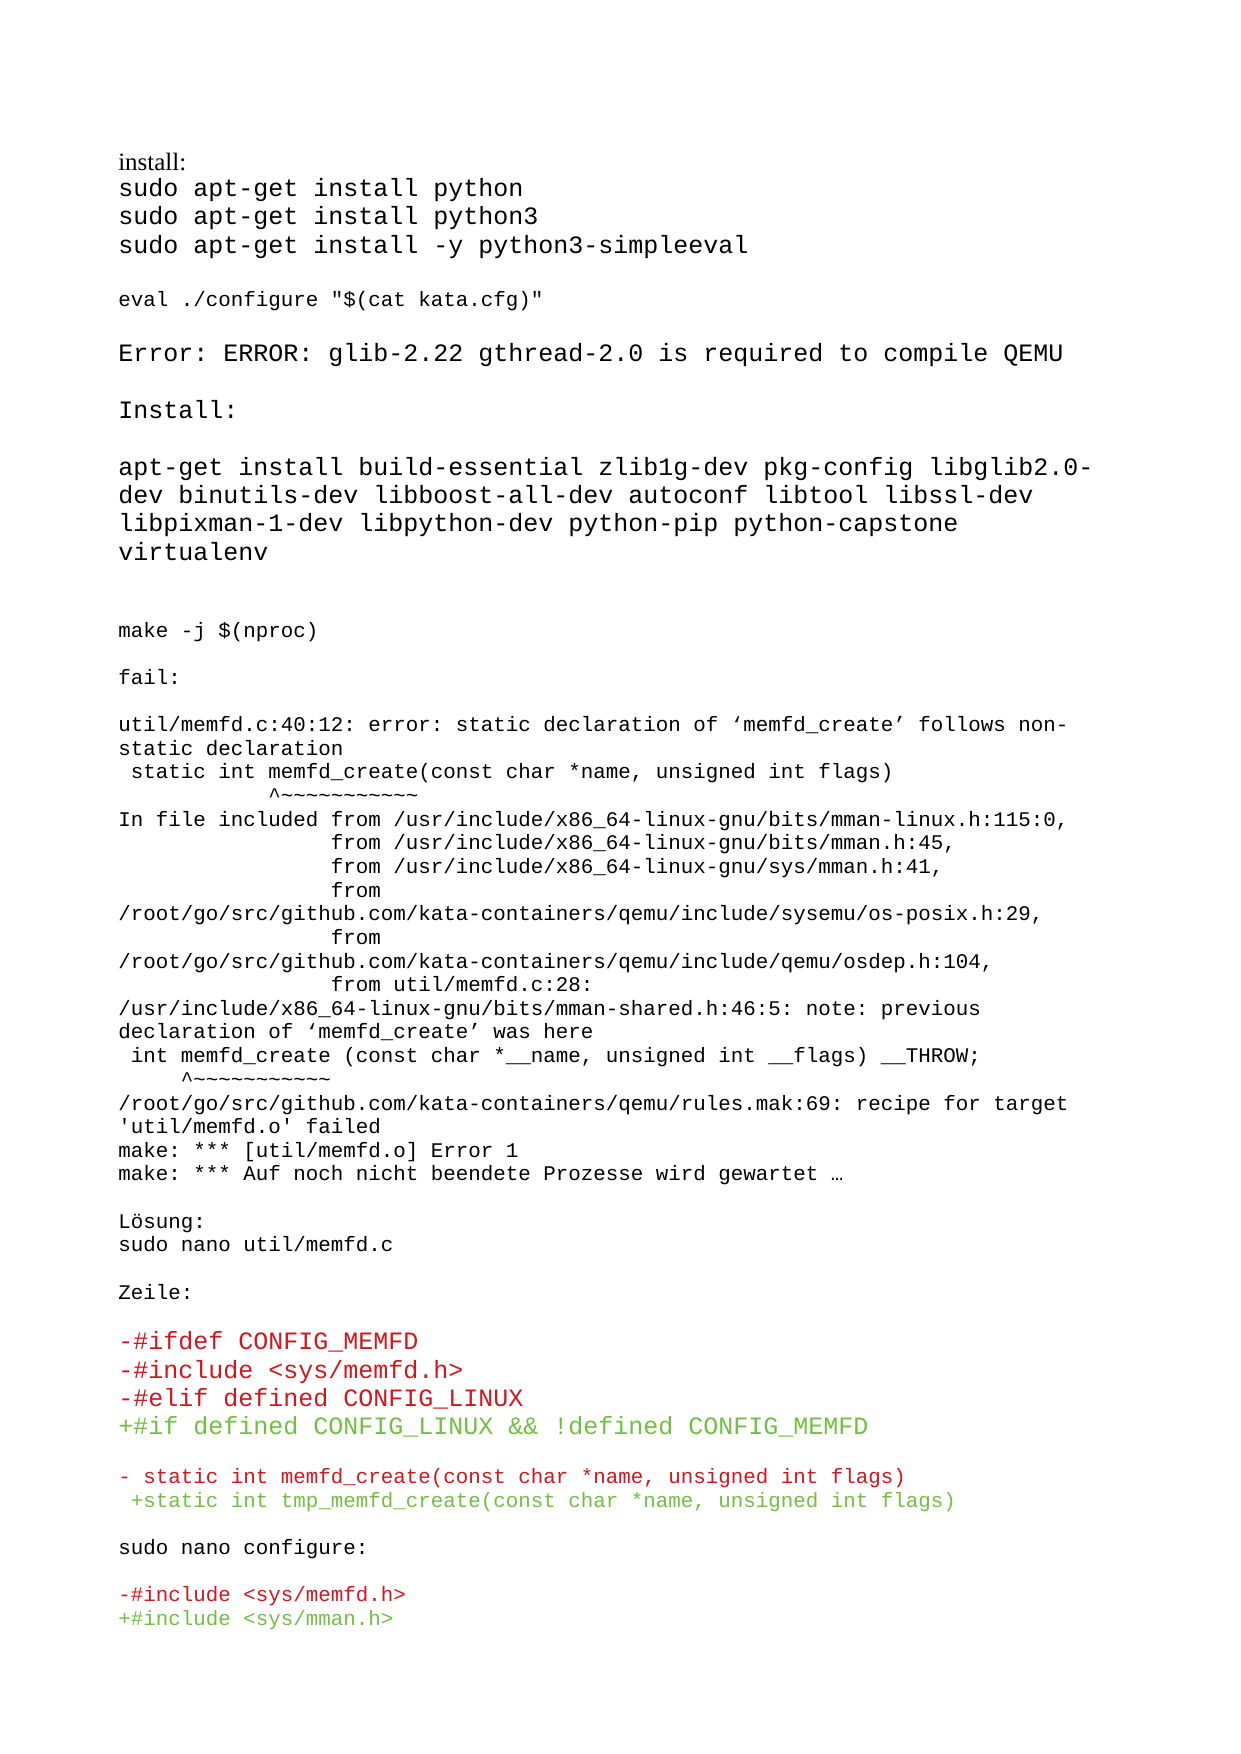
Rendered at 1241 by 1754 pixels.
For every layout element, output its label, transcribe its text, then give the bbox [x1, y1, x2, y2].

text sudo nano configure: [118, 1537, 1122, 1561]
text from util/memfd.c:28: [118, 974, 1122, 998]
text ^~~~~~~~~~~~ [118, 785, 1122, 809]
text +static int tmp_memfd_create(const char *name, unsigned int flags) [118, 1489, 1122, 1513]
text fail: [118, 667, 1122, 691]
text Error: ERROR: glib-2.22 gthread-2.0 is required to compile QEMU [118, 341, 1122, 369]
text sudo apt-get install python3 [118, 204, 1122, 232]
text In file included from /usr/include/x86_64-linux-gnu/bits/mman-linux.h:115:0, [118, 809, 1122, 832]
text Zeile: [118, 1282, 1122, 1305]
text int memfd_create (const char *__name, unsigned int __flags) __THROW; [118, 1045, 1122, 1069]
text apt-get install build-essential zlib1g-dev pkg-config libglib2.0-dev binutils-dev libboost-all-dev autoconf libtool libssl-dev libpixman-1-dev libpython-dev python-pip python-capstone virtualenv [118, 454, 1122, 568]
text /usr/include/x86_64-linux-gnu/bits/mman-shared.h:46:5: note: previous declaration of ‘memfd_create’ was here [118, 998, 1122, 1045]
text static int memfd_create(const char *name, unsigned int flags) [118, 761, 1122, 785]
text +#include <sys/mman.h> [118, 1608, 1122, 1631]
text from /usr/include/x86_64-linux-gnu/sys/mman.h:41, [118, 856, 1122, 880]
text Install: [118, 398, 1122, 426]
text make: *** [util/memfd.o] Error 1 [118, 1140, 1122, 1163]
text /root/go/src/github.com/kata-containers/qemu/rules.mak:69: recipe for target 'util/memfd.o' failed [118, 1092, 1122, 1140]
text -#ifdef CONFIG_MEMFD [118, 1329, 1122, 1357]
text eval ./configure "$(cat kata.cfg)" [118, 289, 1122, 313]
text -#elif defined CONFIG_LINUX [118, 1386, 1122, 1414]
text make -j $(nproc) [118, 619, 1122, 643]
text from /root/go/src/github.com/kata-containers/qemu/include/sysemu/os-posix.h:29, [118, 880, 1122, 927]
text +#if defined CONFIG_LINUX && !defined CONFIG_MEMFD [118, 1414, 1122, 1442]
text -#include <sys/memfd.h> [118, 1584, 1122, 1608]
text Lösung: [118, 1211, 1122, 1234]
text from /root/go/src/github.com/kata-containers/qemu/include/qemu/osdep.h:104, [118, 927, 1122, 974]
text from /usr/include/x86_64-linux-gnu/bits/mman.h:45, [118, 832, 1122, 856]
text sudo apt-get install -y python3-simpleeval [118, 232, 1122, 261]
text sudo nano util/memfd.c [118, 1234, 1122, 1258]
text sudo apt-get install python [118, 176, 1122, 204]
text -#include <sys/memfd.h> [118, 1357, 1122, 1386]
text util/memfd.c:40:12: error: static declaration of ‘memfd_create’ follows non-static declaration [118, 714, 1122, 761]
text install: [118, 147, 1122, 176]
text make: *** Auf noch nicht beendete Prozesse wird gewartet … [118, 1163, 1122, 1187]
text - static int memfd_create(const char *name, unsigned int flags) [118, 1466, 1122, 1489]
text ^~~~~~~~~~~~ [118, 1069, 1122, 1092]
